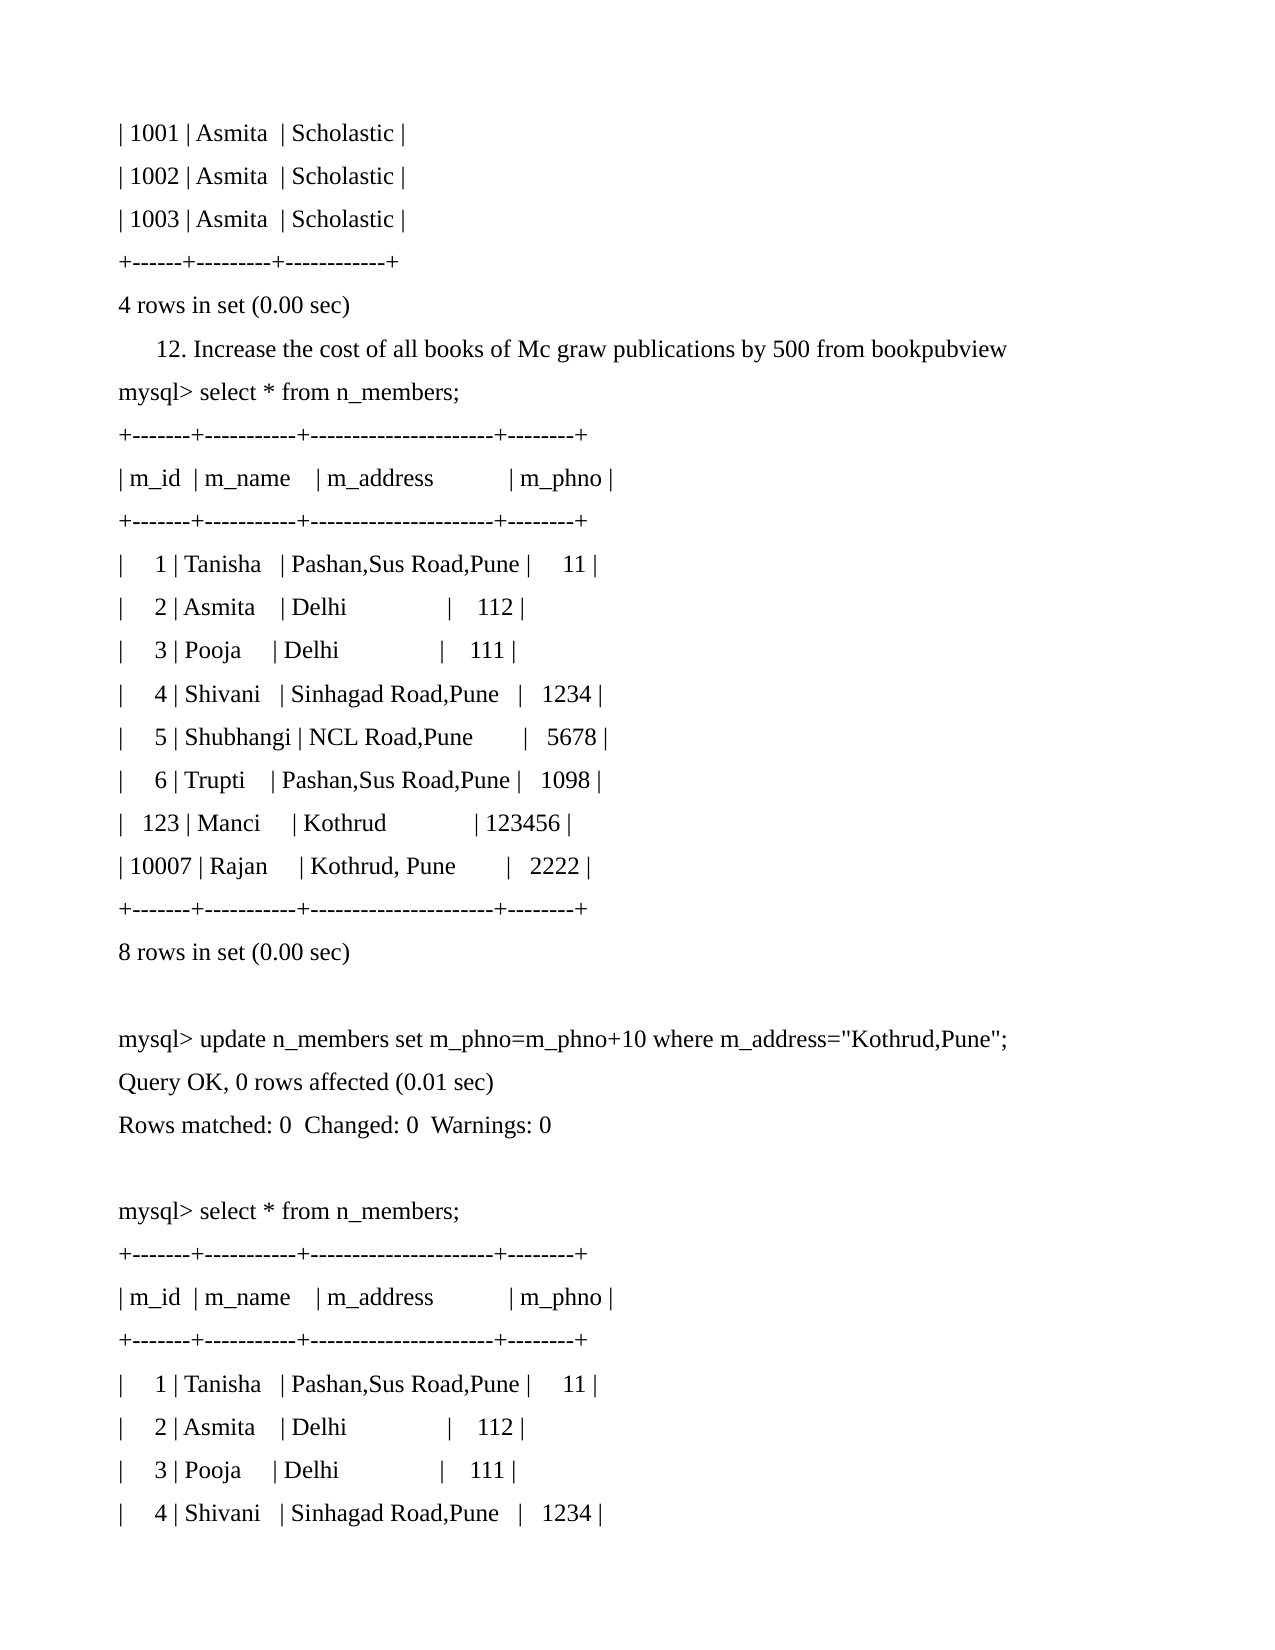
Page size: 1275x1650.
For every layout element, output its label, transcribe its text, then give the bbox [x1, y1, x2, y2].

list Increase the cost of all books of Mc graw publications by 500 from bookpubview [156, 334, 1157, 362]
text | 5 | Shubhangi | NCL Road,Pune | 5678 | [118, 722, 1157, 751]
text mysql> select * from n_members; [118, 377, 1157, 406]
text +------+---------+------------+ [118, 247, 1157, 276]
text | 2 | Asmita | Delhi | 112 | [118, 1412, 1157, 1441]
text Query OK, 0 rows affected (0.01 sec) [118, 1067, 1157, 1096]
text | 6 | Trupti | Pashan,Sus Road,Pune | 1098 | [118, 765, 1157, 794]
text | 3 | Pooja | Delhi | 111 | [118, 1455, 1157, 1484]
text | 123 | Manci | Kothrud | 123456 | [118, 808, 1157, 837]
text | 3 | Pooja | Delhi | 111 | [118, 636, 1157, 664]
text Rows matched: 0 Changed: 0 Warnings: 0 [118, 1110, 1157, 1139]
text +-------+-----------+----------------------+--------+ [118, 894, 1157, 923]
text | 1 | Tanisha | Pashan,Sus Road,Pune | 11 | [118, 1369, 1157, 1397]
text mysql> select * from n_members; [118, 1196, 1157, 1225]
text +-------+-----------+----------------------+--------+ [118, 1239, 1157, 1268]
text | 1003 | Asmita | Scholastic | [118, 204, 1157, 233]
text 8 rows in set (0.00 sec) [118, 937, 1157, 966]
text | 10007 | Rajan | Kothrud, Pune | 2222 | [118, 851, 1157, 880]
text | 1001 | Asmita | Scholastic | [118, 118, 1157, 147]
text +-------+-----------+----------------------+--------+ [118, 1326, 1157, 1354]
text +-------+-----------+----------------------+--------+ [118, 420, 1157, 449]
text | 1002 | Asmita | Scholastic | [118, 161, 1157, 190]
text 4 rows in set (0.00 sec) [118, 291, 1157, 319]
text | 2 | Asmita | Delhi | 112 | [118, 592, 1157, 621]
text mysql> update n_members set m_phno=m_phno+10 where m_address="Kothrud,Pune"; [118, 1024, 1157, 1052]
text | m_id | m_name | m_address | m_phno | [118, 463, 1157, 492]
text | 1 | Tanisha | Pashan,Sus Road,Pune | 11 | [118, 549, 1157, 578]
text | 4 | Shivani | Sinhagad Road,Pune | 1234 | [118, 1498, 1157, 1527]
text +-------+-----------+----------------------+--------+ [118, 506, 1157, 535]
text | m_id | m_name | m_address | m_phno | [118, 1282, 1157, 1311]
text | 4 | Shivani | Sinhagad Road,Pune | 1234 | [118, 679, 1157, 707]
